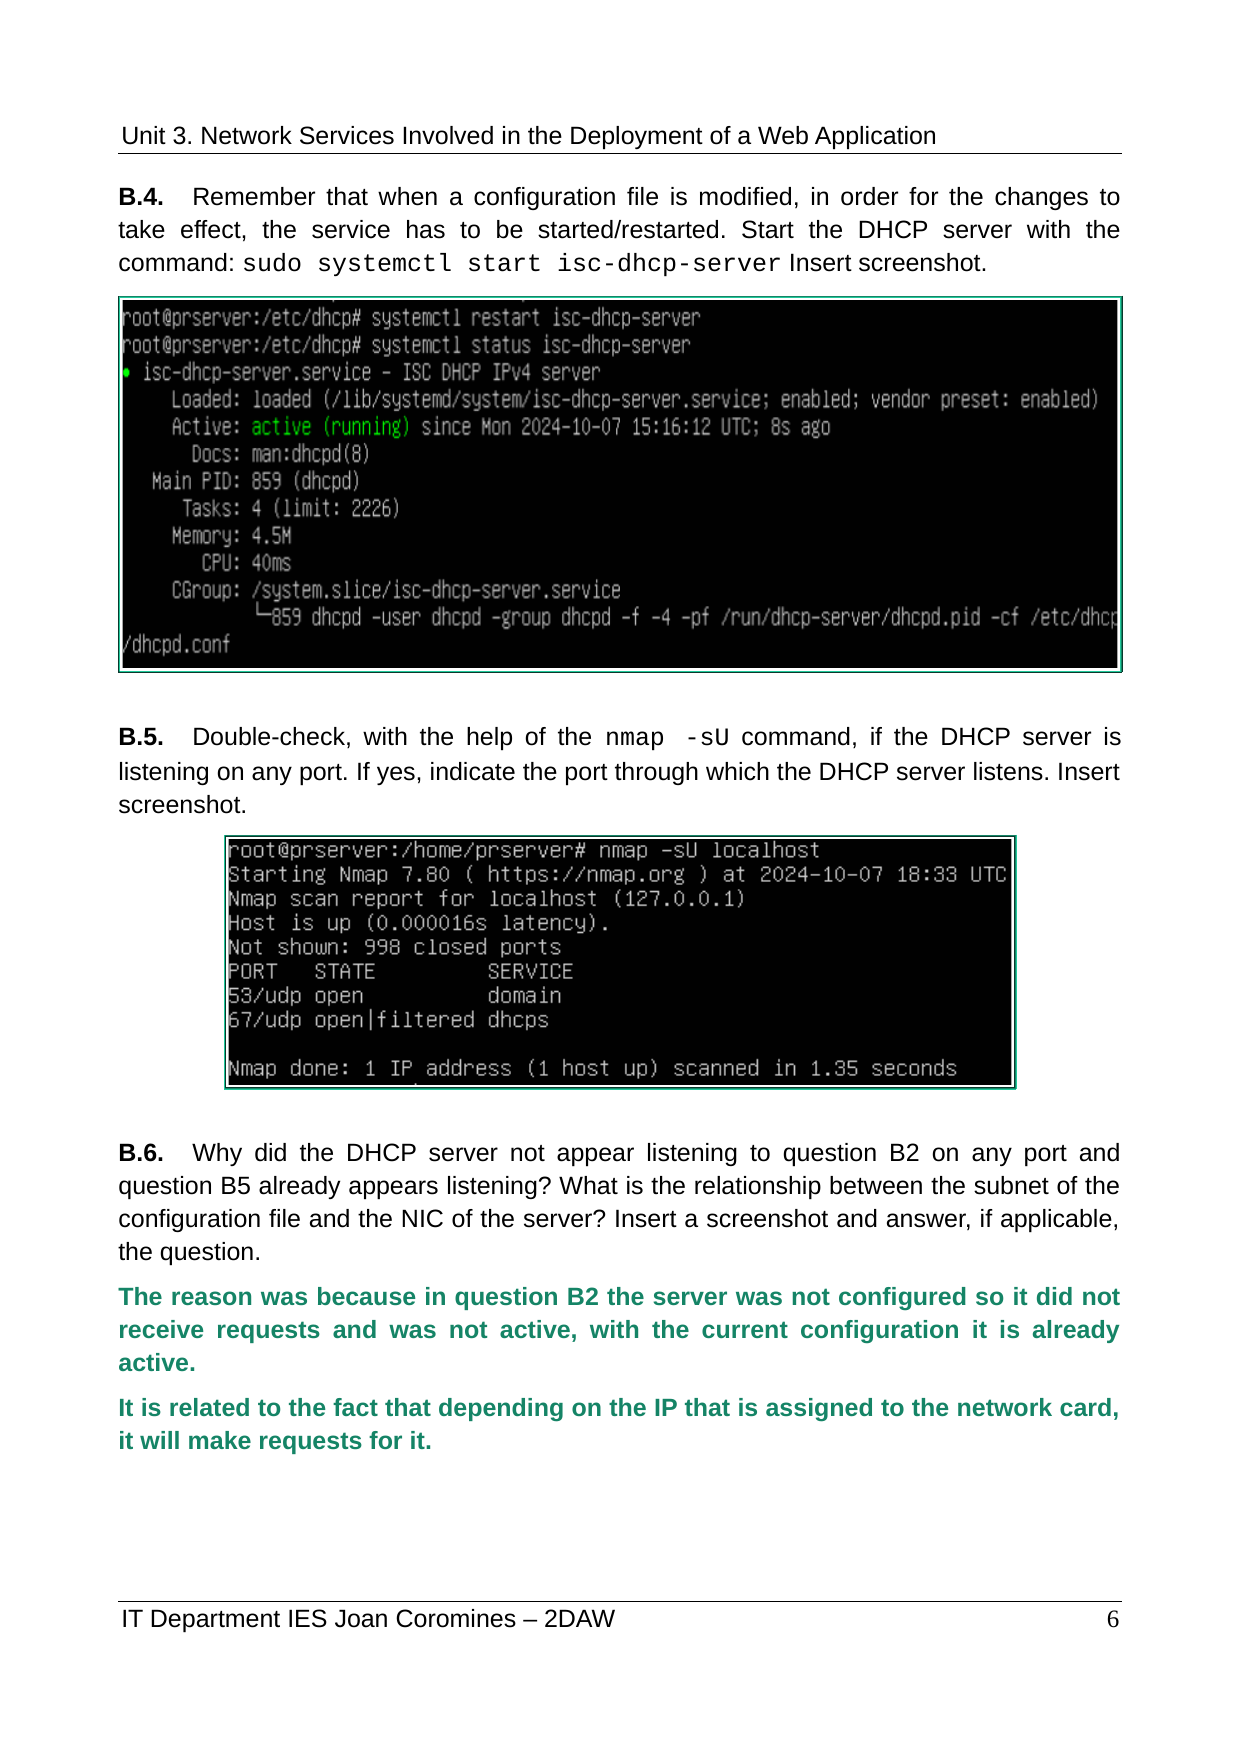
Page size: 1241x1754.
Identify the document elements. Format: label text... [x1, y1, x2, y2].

text It is related to the fact that depending on the IP that is assigned to the network card, it will make requests for it. [118, 1393, 1122, 1455]
picture [228, 839, 1012, 1085]
picture [122, 300, 1118, 668]
text B.4. Remember that when a configuration file is modified, in order for the changes to take effect, the service has to be started/restarted. Start the DHCP server with the command: sudo systemctl start isc-dhcp-server Insert screenshot. [118, 182, 1122, 279]
text The reason was because in question B2 the server was not configured so it did not receive requests and was not active, with the current configuration it is already active. [118, 1282, 1122, 1377]
text B.5. Double-check, with the help of the nmap -sU command, if the DHCP server is listening on any port. If yes, indicate the port through which the DHCP server listens. Insert screenshot. [118, 721, 1122, 818]
text B.6. Why did the DHCP server not appear listening to question B2 on any port and question B5 already appears listening? What is the relationship between the subnet of the configuration file and the NIC of the server? Insert a screenshot and answer, if applicable, the question. [118, 1138, 1122, 1266]
